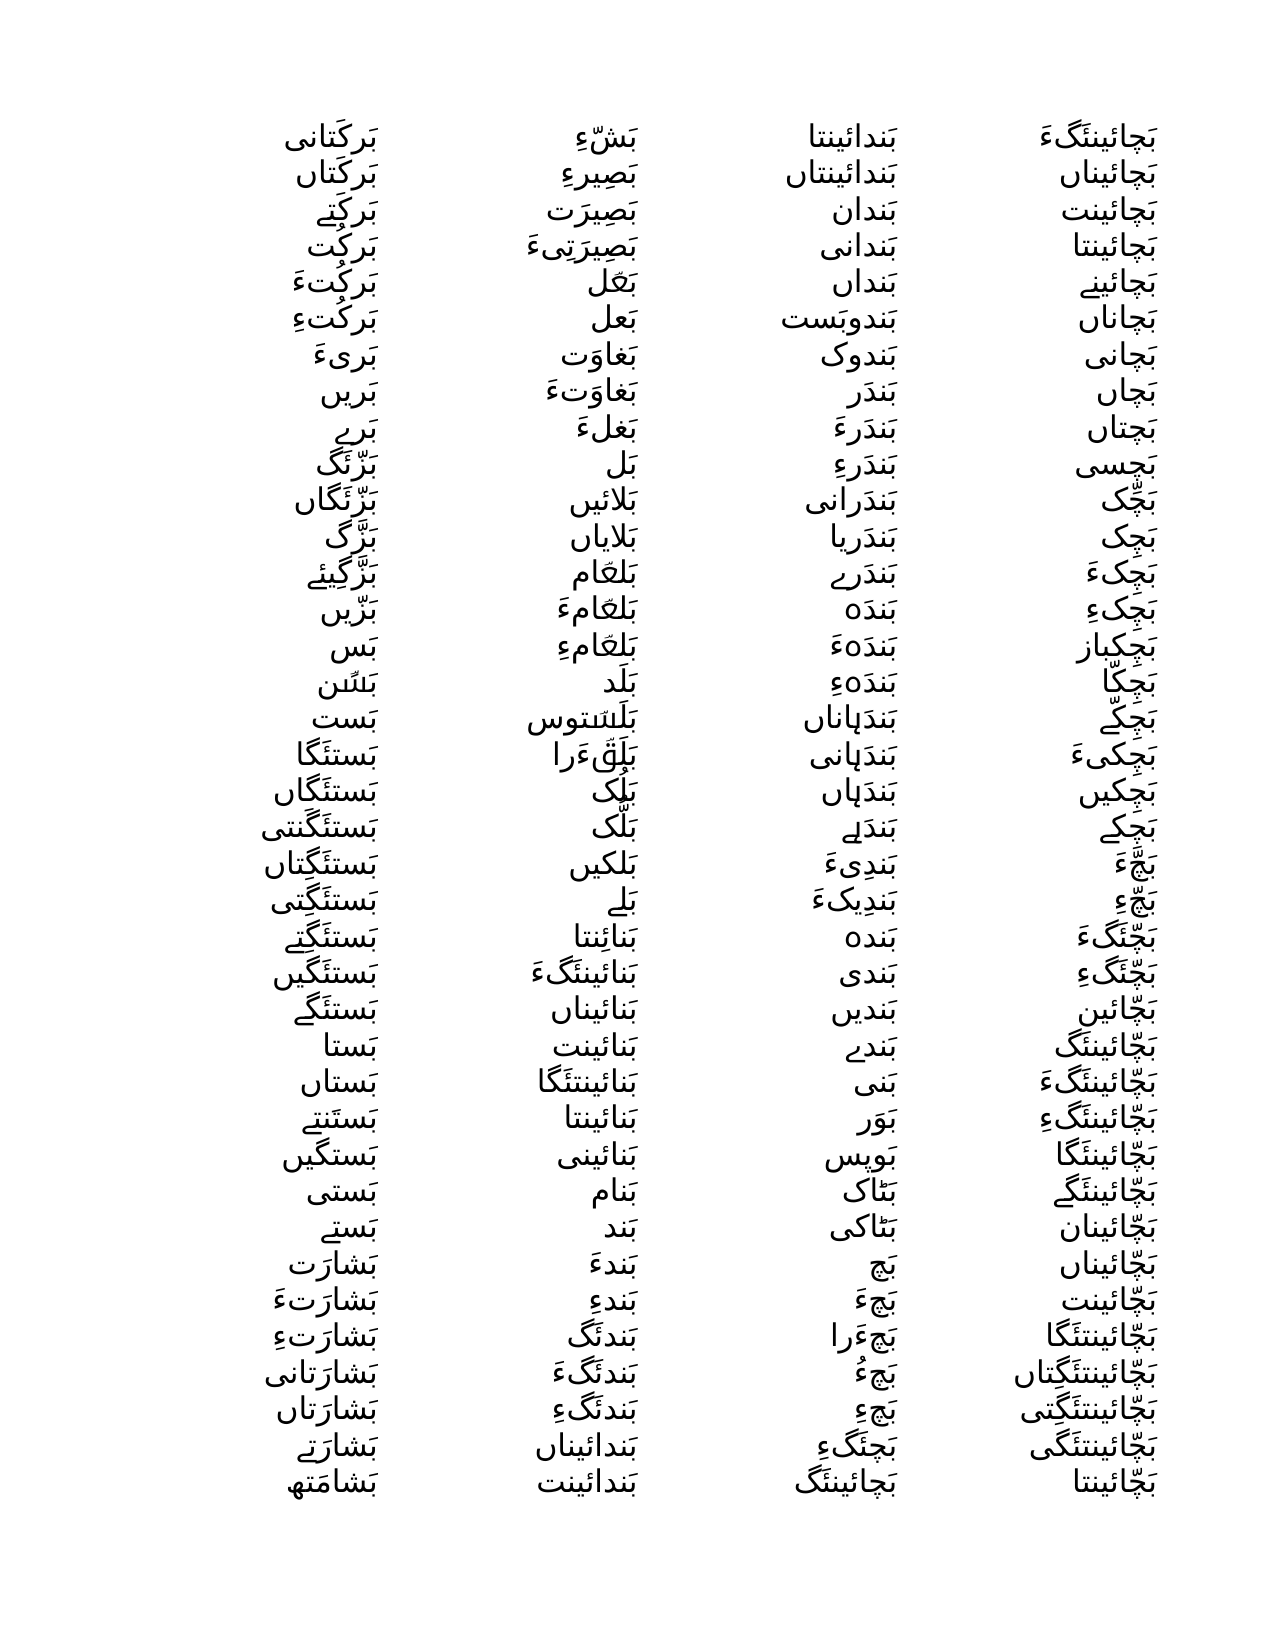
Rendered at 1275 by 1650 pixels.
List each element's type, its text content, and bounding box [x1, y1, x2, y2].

text بَستاں [118, 1063, 378, 1100]
text بَٹاک [637, 1172, 897, 1209]
text بَرکَتے [118, 191, 378, 227]
text بَنائِنتا [378, 918, 637, 954]
text بَصِیرَت [378, 191, 637, 227]
text بَندائینتا [637, 118, 897, 154]
text بَچءِ [637, 1391, 897, 1427]
text بَچسی [897, 445, 1157, 482]
text بَچّائینت [897, 1281, 1157, 1318]
text بَچّائینئَگ [897, 1027, 1157, 1063]
text بَلُّک [378, 809, 637, 845]
text بَچِکءِ [897, 591, 1157, 627]
text بَندَریا [637, 518, 897, 554]
text بَنام [378, 1172, 637, 1209]
text بَچّائینتئَگِتاں [897, 1354, 1157, 1391]
text بَلعؔام [378, 554, 637, 591]
text بَندوک [637, 336, 897, 373]
text بَلعؔامءَ [378, 591, 637, 627]
text بَصِیرَتِیءَ [378, 227, 637, 263]
text بَندان [637, 191, 897, 227]
text بَریں [118, 373, 378, 409]
text بَندِیءَ [637, 845, 897, 882]
text بَشارَتے [118, 1427, 378, 1463]
text بَشّءِ [378, 118, 637, 154]
text بَلکیں [378, 845, 637, 882]
text بَغاوَت [378, 336, 637, 373]
text بَندے [637, 1027, 897, 1063]
text بَچائینتا [897, 227, 1157, 263]
text بَستئَگاں [118, 772, 378, 809]
text بَست [118, 700, 378, 736]
text بَچِّک [897, 482, 1157, 518]
text بَچءَ [637, 1281, 897, 1318]
text بَندانی [637, 227, 897, 263]
text بَچائینئَگ [637, 1463, 897, 1499]
text بَرکُتءَ [118, 263, 378, 300]
text بَنائینی [378, 1136, 637, 1172]
text بَچّءَ [897, 845, 1157, 882]
text بَچتاں [897, 409, 1157, 445]
text بَلے [378, 882, 637, 918]
text بَندَرءَ [637, 409, 897, 445]
text بَندَہاں [637, 772, 897, 809]
text بَریءَ [118, 336, 378, 373]
text بَسَؔن [118, 663, 378, 700]
text بَچِکے [897, 809, 1157, 845]
text بَشارَتانی [118, 1354, 378, 1391]
text بَچِکباز [897, 627, 1157, 663]
text بَستا [118, 1027, 378, 1063]
text بَچانی [897, 336, 1157, 373]
text بَچّائیناں [897, 1245, 1157, 1281]
text بَشامَتھ [118, 1463, 378, 1499]
text بَلائیں [378, 482, 637, 518]
text بَچّائینان [897, 1209, 1157, 1245]
text بَرکُتءِ [118, 300, 378, 336]
text بَندَہءَ [637, 627, 897, 663]
text بَچاناں [897, 300, 1157, 336]
text بَچّائینتئَگِتی [897, 1391, 1157, 1427]
text بَچائینے [897, 263, 1157, 300]
text بَرکَتاں [118, 154, 378, 191]
text بَرکُت [118, 227, 378, 263]
text بَندائیناں [378, 1427, 637, 1463]
text بَغلءَ [378, 409, 637, 445]
text بَنائیناں [378, 991, 637, 1027]
text بَچءَ​را [637, 1318, 897, 1354]
text بَندوبَست [637, 300, 897, 336]
text بَندءَ [378, 1245, 637, 1281]
text بَٹاکی [637, 1209, 897, 1245]
text بَچءُ [637, 1354, 897, 1391]
text بَنائینئَگءَ [378, 954, 637, 991]
text بَس [118, 627, 378, 663]
text بَشارَتءِ [118, 1318, 378, 1354]
text بَعل [378, 300, 637, 336]
text بَصِیرءِ [378, 154, 637, 191]
text بَچّائینئَگا [897, 1136, 1157, 1172]
text بَچائیناں [897, 154, 1157, 191]
text بَندَہے [637, 809, 897, 845]
text بَنائینتا [378, 1100, 637, 1136]
text بَزّئَگ [118, 445, 378, 482]
text بَندِیکءَ [637, 882, 897, 918]
text بَندائینت [378, 1463, 637, 1499]
text بَچّئَگءَ [897, 918, 1157, 954]
text بَستی [118, 1172, 378, 1209]
text بَستئَگِتاں [118, 845, 378, 882]
text بَستئَگے [118, 991, 378, 1027]
text بَچّائینئَگءِ [897, 1100, 1157, 1136]
text بَوپس [637, 1136, 897, 1172]
text بَستے [118, 1209, 378, 1245]
text بَلَقؔءَ​را [378, 736, 637, 772]
text بَچِکّا [897, 663, 1157, 700]
text بَندئَگءَ [378, 1354, 637, 1391]
text بَندائینتاں [637, 154, 897, 191]
text بَزَّگ [118, 518, 378, 554]
text بَچائینئَگءَ [897, 118, 1157, 154]
text بَزَّگِیئے [118, 554, 378, 591]
text بَستَنتے [118, 1100, 378, 1136]
text بَچّئَگءِ [897, 954, 1157, 991]
text بَندَہانی [637, 736, 897, 772]
text بَچِک [897, 518, 1157, 554]
text بَستگیں [118, 1136, 378, 1172]
text بَل [378, 445, 637, 482]
text بَچِکیں [897, 772, 1157, 809]
text بَچئَگءِ [637, 1427, 897, 1463]
text بَند [378, 1209, 637, 1245]
text بَچّءِ [897, 882, 1157, 918]
text بَشارَت [118, 1245, 378, 1281]
text بَندَہءِ [637, 663, 897, 700]
text بَلَد [378, 663, 637, 700]
text بَندَرے [637, 554, 897, 591]
text بَندَہ [637, 591, 897, 627]
text بَچّائینئَگے [897, 1172, 1157, 1209]
text بَندہ [637, 918, 897, 954]
text بَچّائین [897, 991, 1157, 1027]
text بَندَرءِ [637, 445, 897, 482]
text بَچِکءَ [897, 554, 1157, 591]
text بَغاوَتءَ [378, 373, 637, 409]
text بَندءِ [378, 1281, 637, 1318]
text بَلایاں [378, 518, 637, 554]
text بَچّائینتئَگا [897, 1318, 1157, 1354]
text بَندیں [637, 991, 897, 1027]
text بَچِکّے [897, 700, 1157, 736]
text بَندی [637, 954, 897, 991]
text بَنی [637, 1063, 897, 1100]
text بَندئَگ [378, 1318, 637, 1354]
text بَرے [118, 409, 378, 445]
text بَستئَگَنتی [118, 809, 378, 845]
text بَنائینتئَگا [378, 1063, 637, 1100]
text بَندَہاناں [637, 700, 897, 736]
text بَوَر [637, 1100, 897, 1136]
text بَعؔل [378, 263, 637, 300]
text بَنائینت [378, 1027, 637, 1063]
text بَزّیں [118, 591, 378, 627]
text بَچّائینئَگءَ [897, 1063, 1157, 1100]
text بَچاں [897, 373, 1157, 409]
text بَنداں [637, 263, 897, 300]
text بَچّائینتا [897, 1463, 1157, 1499]
text بَشارَتءَ [118, 1281, 378, 1318]
text بَچّائینتئَگی [897, 1427, 1157, 1463]
text بَچ [637, 1245, 897, 1281]
text بَزّئَگاں [118, 482, 378, 518]
text بَچِکیءَ [897, 736, 1157, 772]
text بَلُک [378, 772, 637, 809]
text بَندَر [637, 373, 897, 409]
text بَشارَتاں [118, 1391, 378, 1427]
text بَستئَگیں [118, 954, 378, 991]
text بَچائینت [897, 191, 1157, 227]
text بَستئَگِتی [118, 882, 378, 918]
text بَلعؔامءِ [378, 627, 637, 663]
text بَستئَگا [118, 736, 378, 772]
text بَندَرانی [637, 482, 897, 518]
text بَستئَگِتے [118, 918, 378, 954]
text بَندئَگءِ [378, 1391, 637, 1427]
text بَلَسؔتوس [378, 700, 637, 736]
text بَرکَتانی [118, 118, 378, 154]
